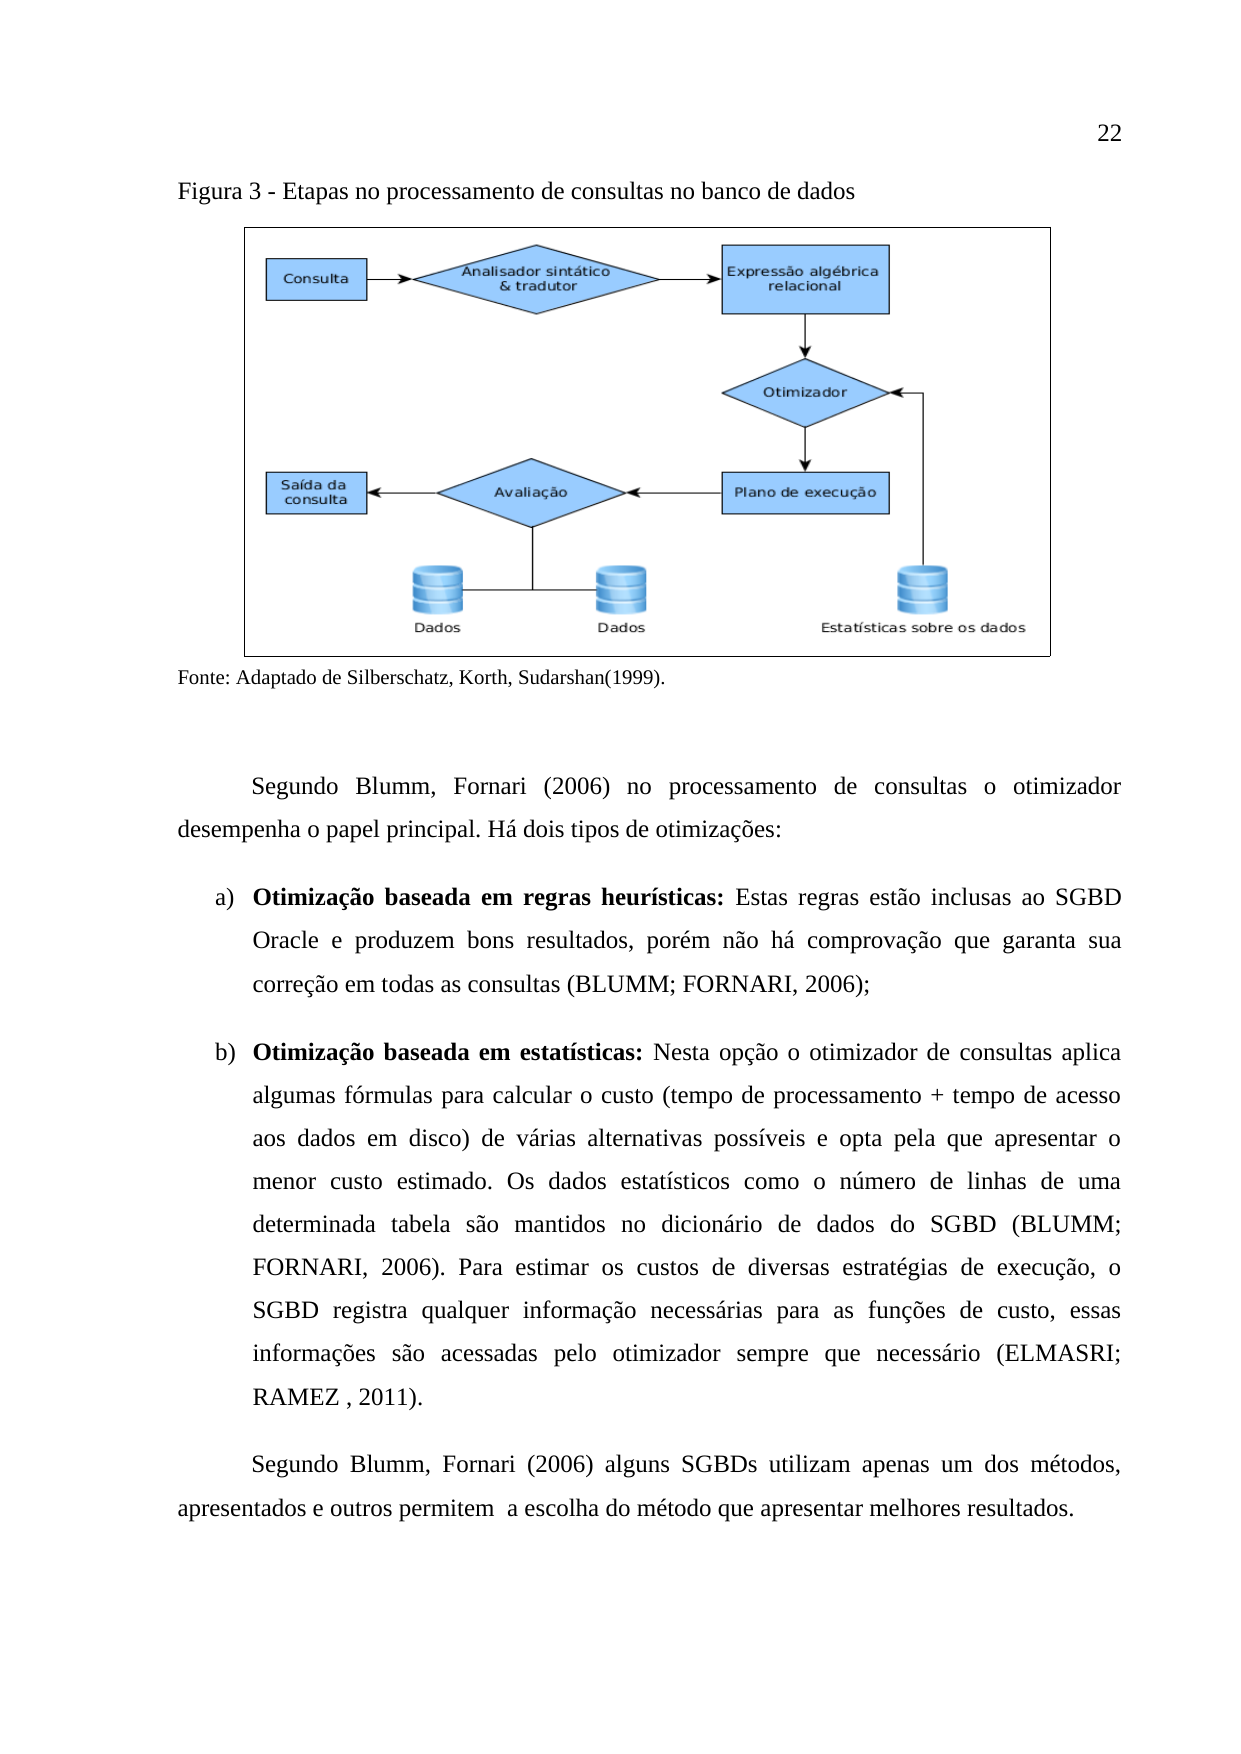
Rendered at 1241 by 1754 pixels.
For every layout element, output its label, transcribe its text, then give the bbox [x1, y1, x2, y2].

list Otimização baseada em estatísticas: Nesta opção o otimizador de consultas aplica algumas fórmulas para calcular o custo (tempo de processamento + tempo de acesso aos dados em disco) de várias alternativas possíveis e opta pela que apresentar o menor custo estimado. Os dados estatísticos como o número de linhas de uma determinada tabela são mantidos no dicionário de dados do SGBD (BLUMM; FORNARI, 2006). Para estimar os custos de diversas estratégias de execução, o SGBD registra qualquer informação necessárias para as funções de custo, essas informações são acessadas pelo otimizador sempre que necessário (ELMASRI; RAMEZ , 2011). [215, 1037, 1122, 1410]
text [245, 228, 1050, 656]
text Segundo Blumm, Fornari (2006) alguns SGBDs utilizam apenas um dos métodos, apresentados e outros permitem a escolha do método que apresentar melhores resultados. [177, 1449, 1122, 1521]
text Segundo Blumm, Fornari (2006) no processamento de consultas o otimizador desempenha o papel principal. Há dois tipos de otimizações: [177, 771, 1122, 843]
picture [247, 229, 1047, 653]
list Otimização baseada em regras heurísticas: Estas regras estão inclusas ao SGBD Oracle e produzem bons resultados, porém não há comprovação que garanta sua correção em todas as consultas (BLUMM; FORNARI, 2006); [215, 882, 1122, 997]
text Fonte: Adaptado de Silberschatz, Korth, Sudarshan(1999). [177, 665, 1122, 689]
text Figura 3 - Etapas no processamento de consultas no banco de dados [177, 176, 1122, 306]
